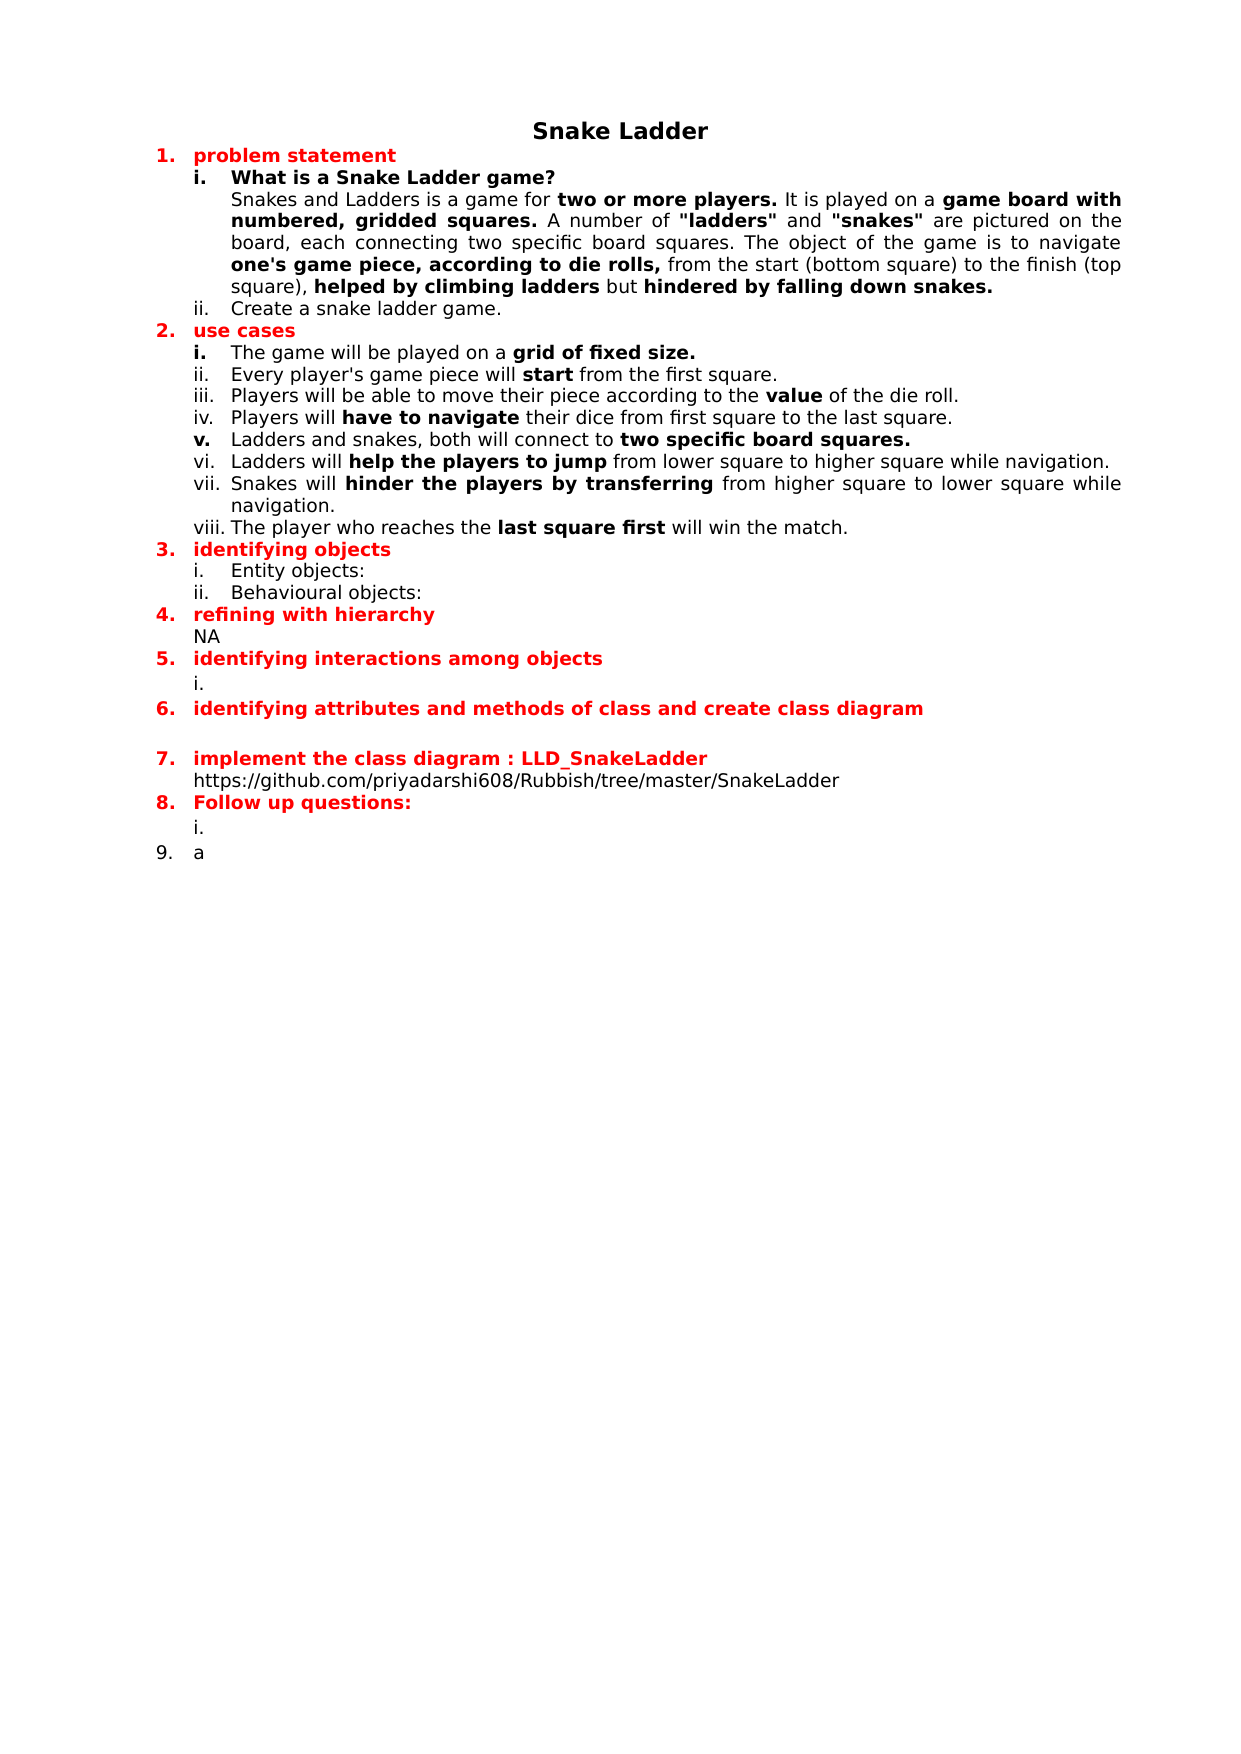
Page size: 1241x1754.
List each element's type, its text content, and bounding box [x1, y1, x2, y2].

list identifying objects [156, 538, 1122, 560]
list Follow up questions: [156, 792, 1122, 814]
text Snake Ladder [118, 118, 1122, 145]
list Ladders will help the players to jump from lower square to higher square while navigation. [193, 451, 1122, 473]
list refining with hierarchy [156, 604, 1122, 626]
list implement the class diagram : LLD_SnakeLadder [156, 748, 1122, 770]
list Players will have to navigate their dice from first square to the last square. [193, 407, 1122, 429]
list a [156, 842, 1122, 864]
list problem statement [156, 145, 1122, 167]
list Behavioural objects: [193, 582, 1122, 604]
list NA [156, 626, 1122, 648]
list identifying attributes and methods of class and create class diagram [156, 698, 1122, 720]
list Snakes will hinder the players by transferring from higher square to lower square while navigation. [193, 473, 1122, 517]
list Players will be able to move their piece according to the value of the die roll. [193, 385, 1122, 407]
list Entity objects: [193, 560, 1122, 582]
list Create a snake ladder game. [193, 298, 1122, 320]
list Every player's game piece will start from the first square. [193, 363, 1122, 385]
list Ladders and snakes, both will connect to two specific board squares. [193, 429, 1122, 451]
list What is a Snake Ladder game? [193, 167, 1122, 188]
list The game will be played on a grid of fixed size. [193, 342, 1122, 363]
list https://github.com/priyadarshi608/Rubbish/tree/master/SnakeLadder [156, 770, 1122, 792]
list identifying interactions among objects [156, 648, 1122, 670]
list Snakes and Ladders is a game for two or more players. It is played on a game board with numbered, gridded squares. A number of "ladders" and "snakes" are pictured on the board, each connecting two specific board squares. The object of the game is to navigate one's game piece, according to die rolls, from the start (bottom square) to the finish (top square), helped by climbing ladders but hindered by falling down snakes. [193, 188, 1122, 298]
list use cases [156, 320, 1122, 342]
list The player who reaches the last square first will win the match. [193, 517, 1122, 538]
